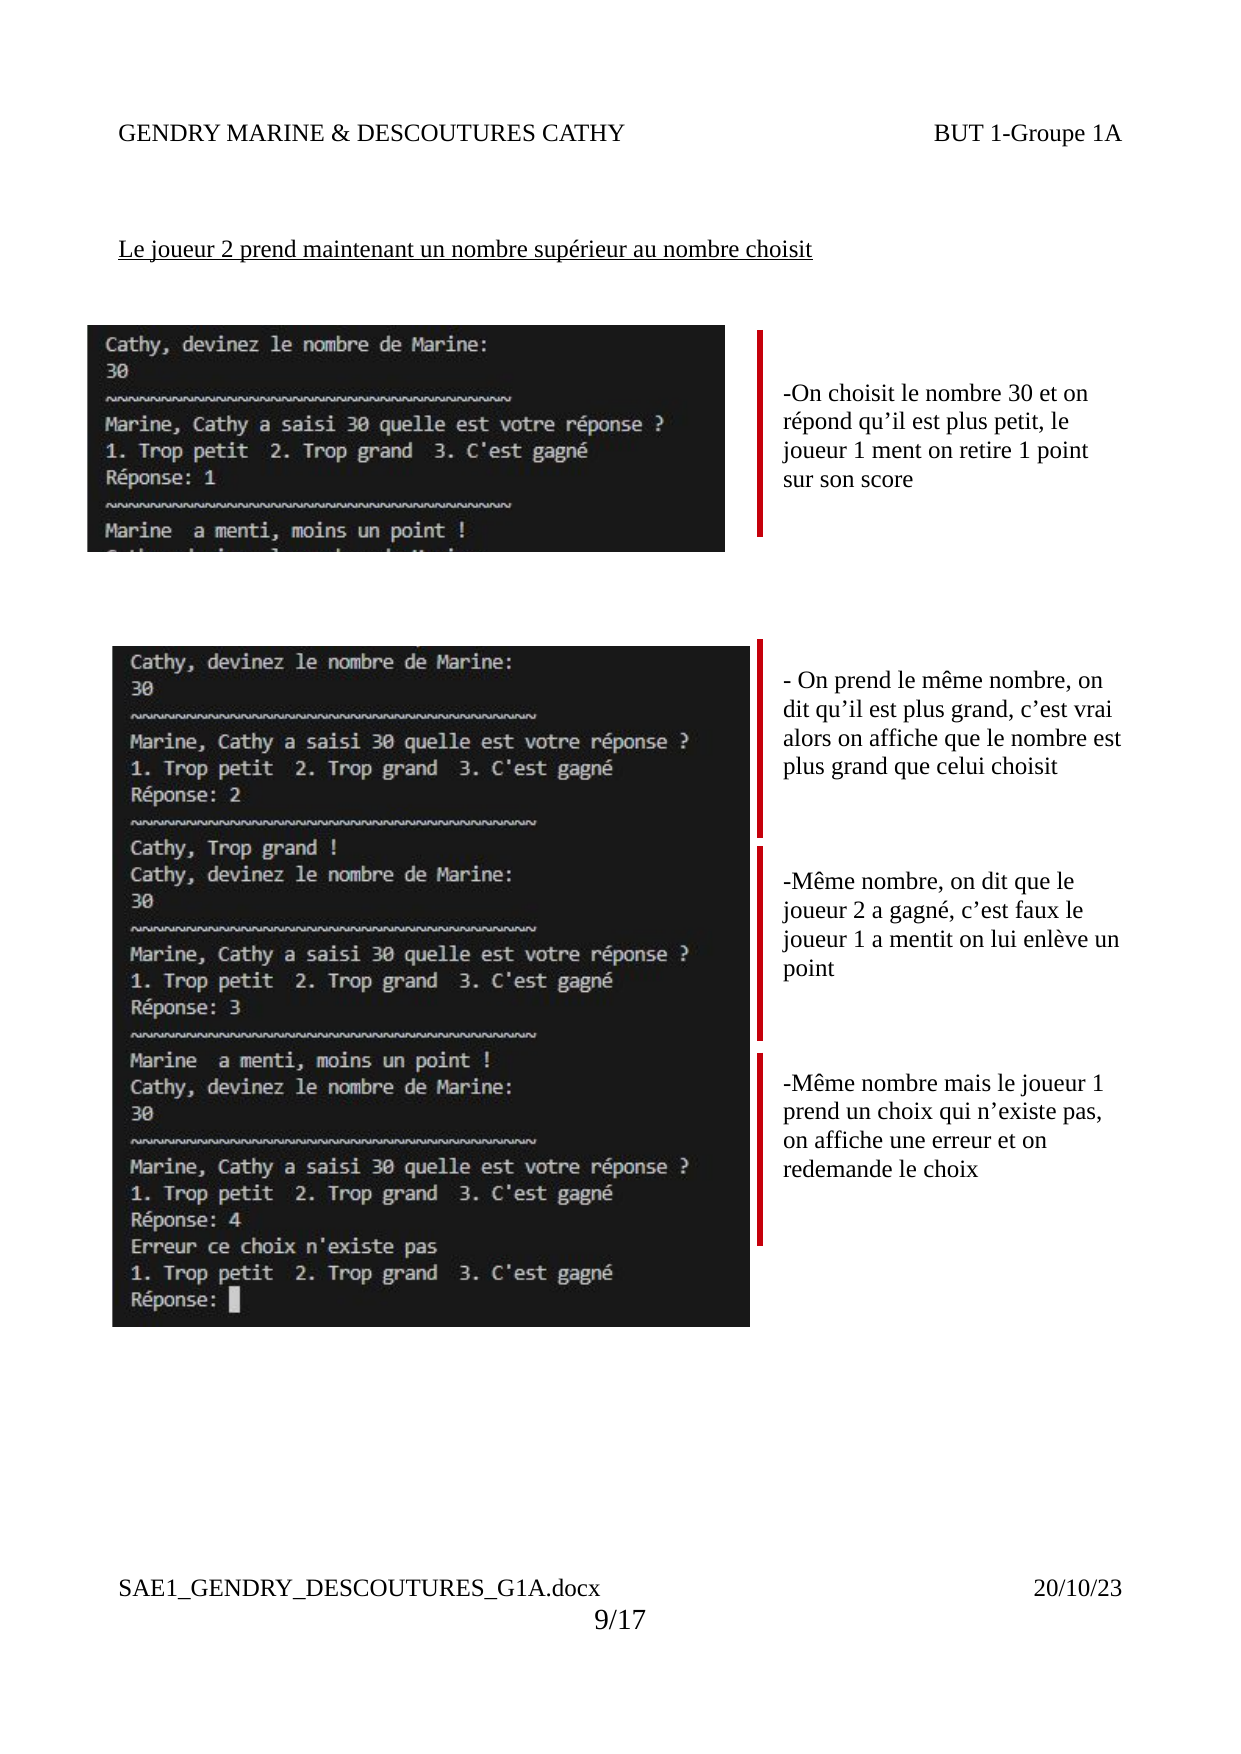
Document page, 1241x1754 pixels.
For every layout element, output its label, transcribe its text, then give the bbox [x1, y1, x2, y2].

text -Même nombre, on dit que le joueur 2 a gagné, c’est faux le joueur 1 a mentit on lui enlève un point [763, 866, 1122, 981]
text Le joueur 2 prend maintenant un nombre supérieur au nombre choisit [118, 234, 1122, 263]
picture [112, 646, 750, 1327]
text -Même nombre mais le joueur 1 prend un choix qui n’existe pas, on affiche une erreur et on redemande le choix [763, 1068, 1122, 1183]
text [725, 378, 757, 493]
text -On choisit le nombre 30 et on répond qu’il est plus petit, le joueur 1 ment on retire 1 point sur son score [763, 378, 1122, 493]
picture [87, 325, 725, 552]
text - On prend le même nombre, on dit qu’il est plus grand, c’est vrai alors on affiche que le nombre est plus grand que celui choisit [763, 665, 1122, 780]
